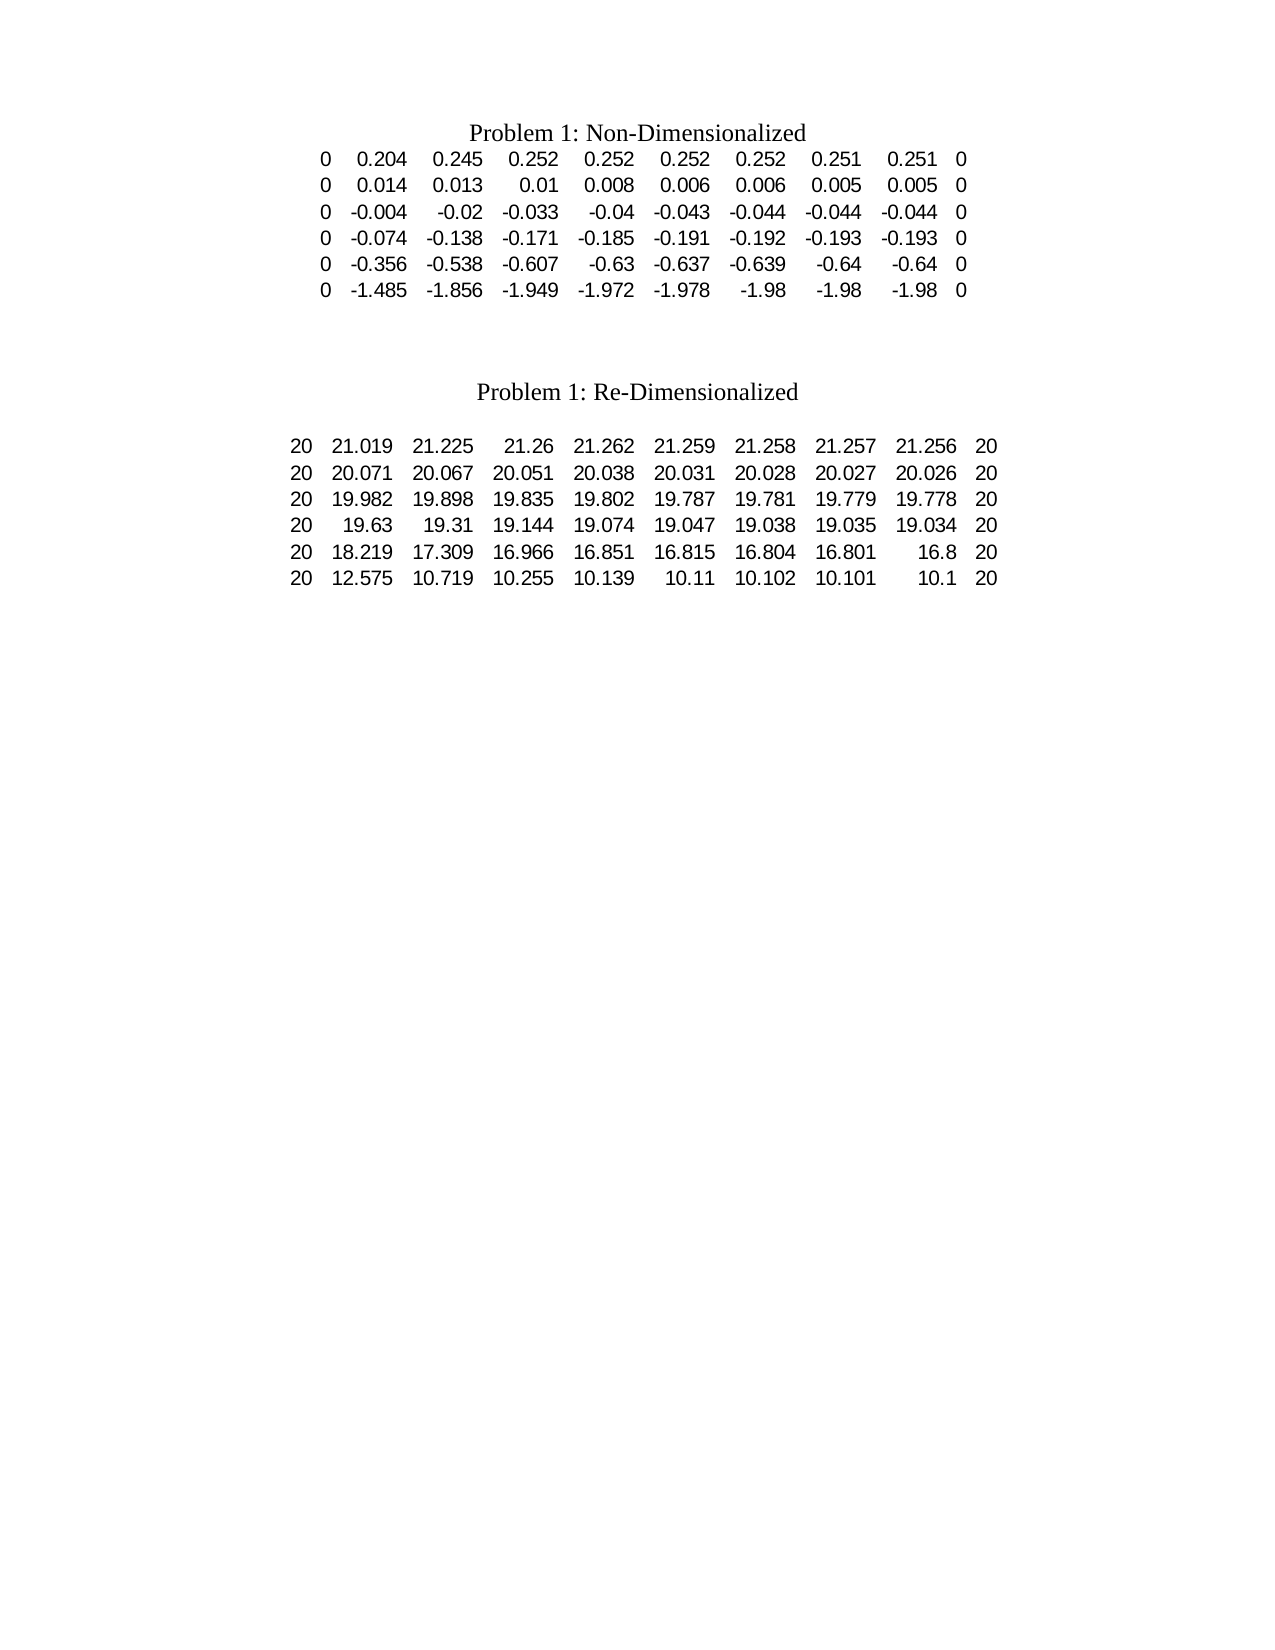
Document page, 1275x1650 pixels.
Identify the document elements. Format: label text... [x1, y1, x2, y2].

text Problem 1: Non-Dimensionalized [118, 118, 1157, 147]
text Problem 1: Re-Dimensionalized [118, 377, 1157, 406]
